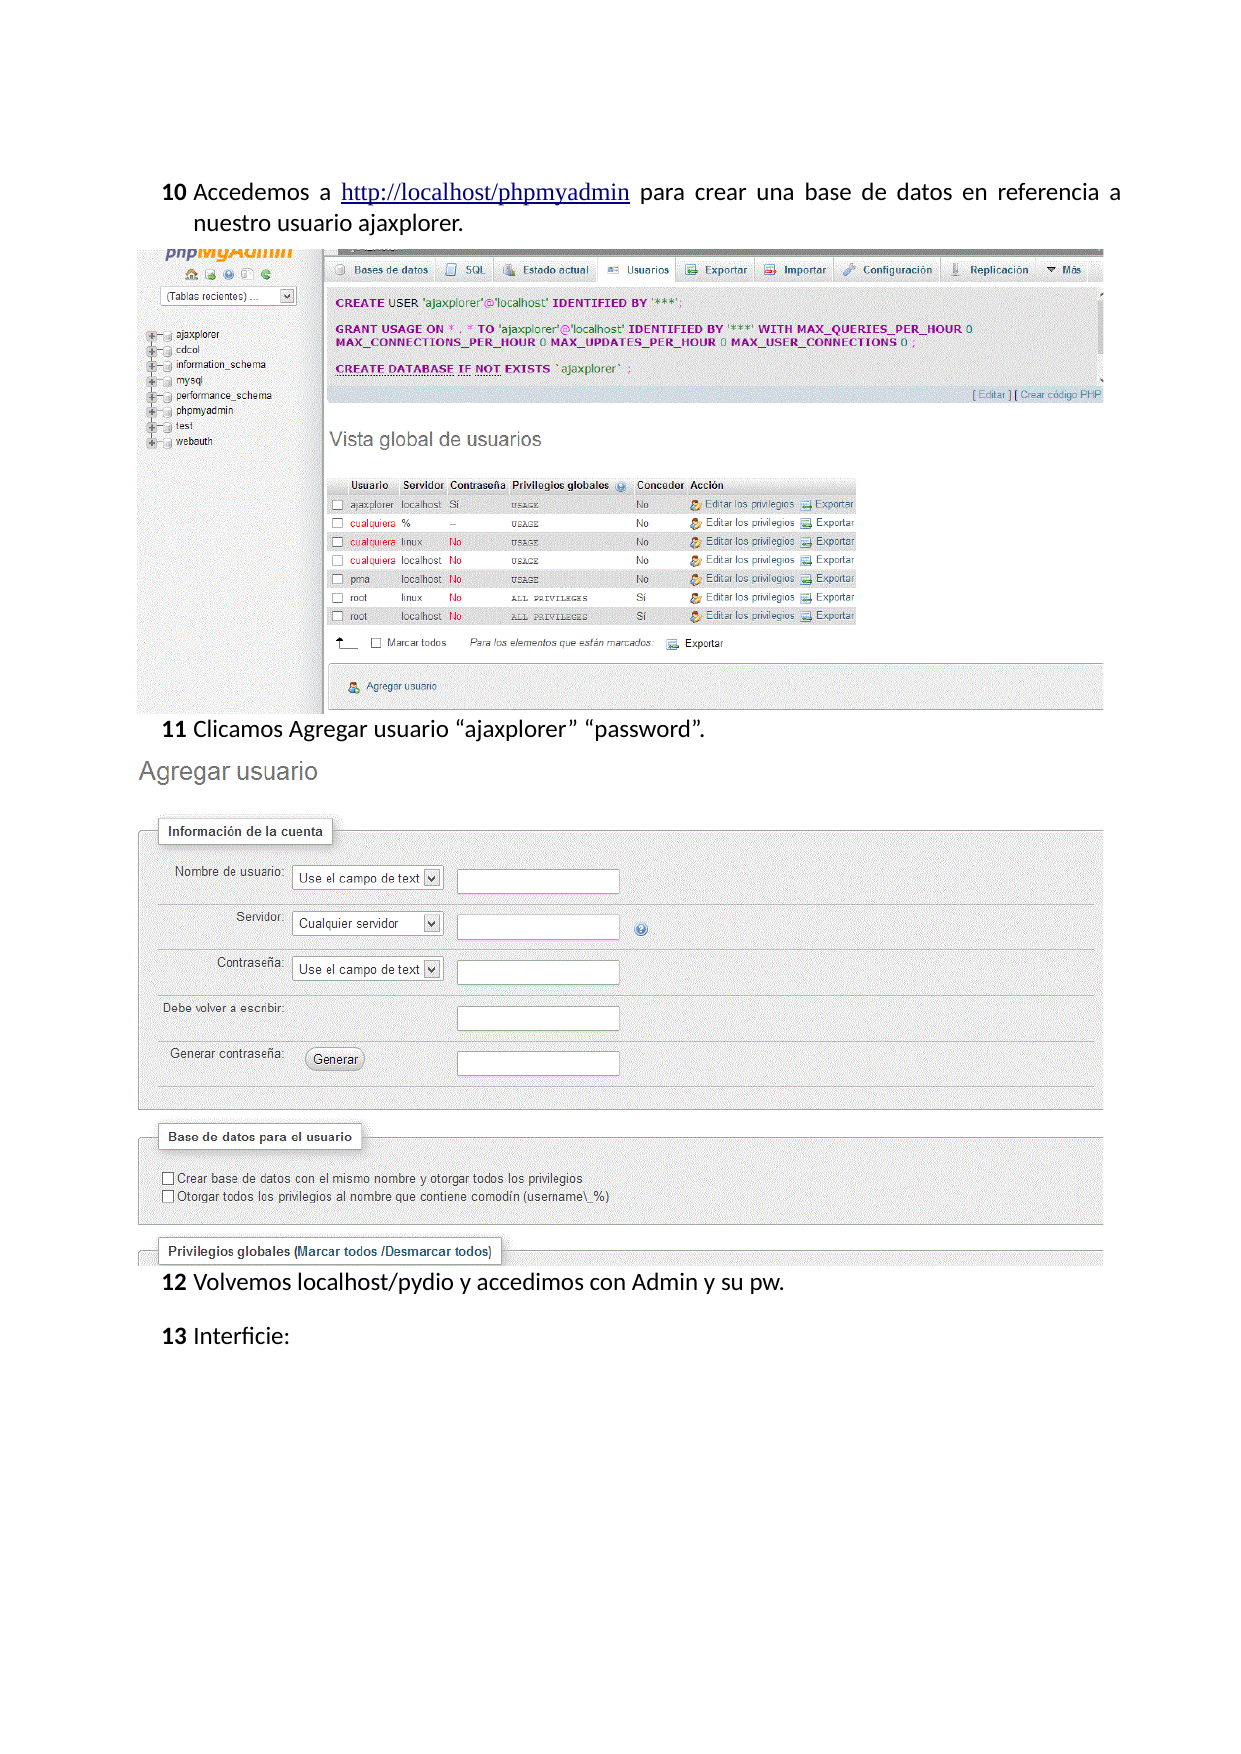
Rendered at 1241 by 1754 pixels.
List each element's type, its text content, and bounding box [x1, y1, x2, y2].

list Volvemos localhost/pydio y accedimos con Admin y su pw. [156, 767, 1122, 1297]
list Accedemos a http://localhost/phpmyadmin para crear una base de datos en referencia a nuestro usuario ajaxplorer. [156, 176, 1122, 237]
picture [136, 249, 1104, 714]
list Clicamos Agregar usuario “ajaxplorer” “password”. [156, 261, 1122, 744]
list Interficie: [156, 1320, 1122, 1351]
picture [136, 755, 1104, 1266]
